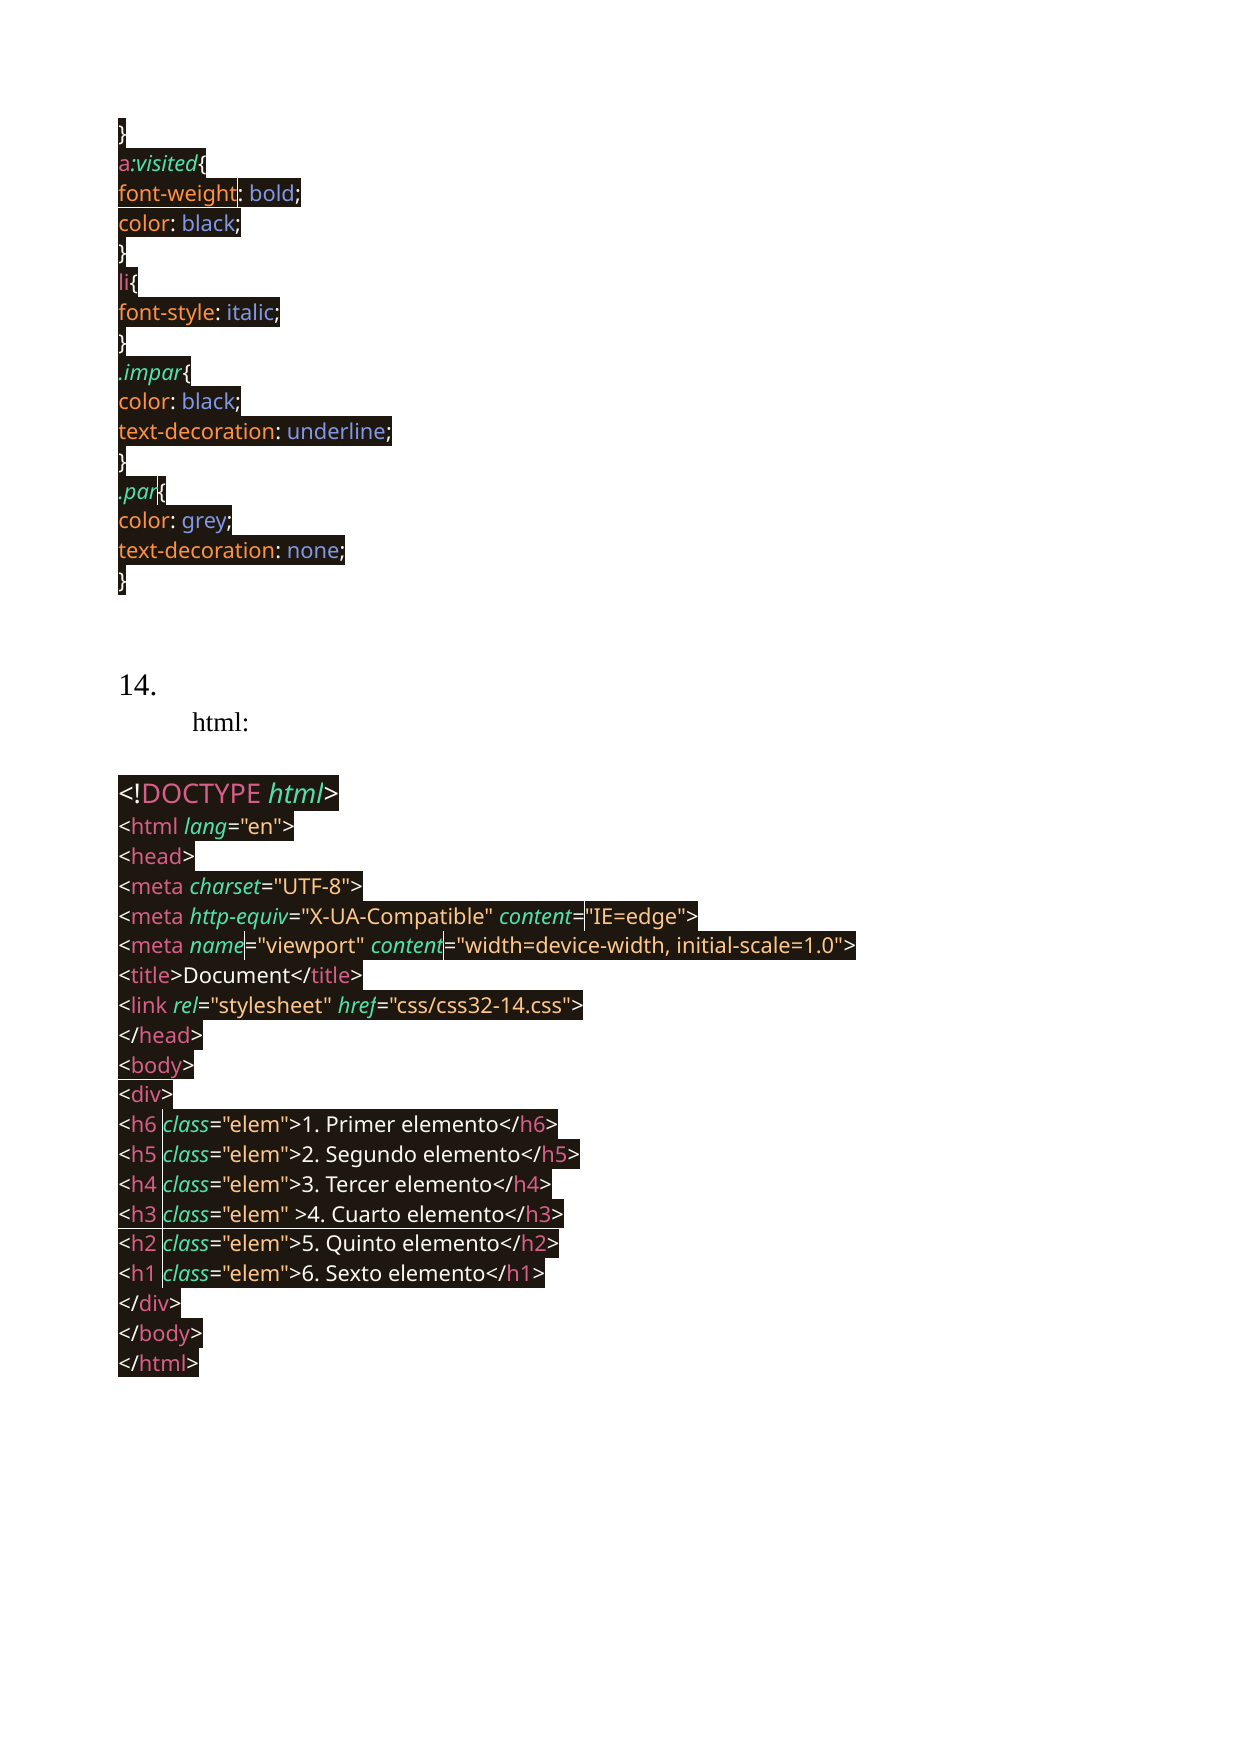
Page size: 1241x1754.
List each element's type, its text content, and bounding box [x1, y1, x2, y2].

text </head> [118, 1020, 1122, 1050]
text text-decoration: none; [118, 535, 1122, 565]
text <title>Document</title> [118, 960, 1122, 990]
text <div> [118, 1079, 1122, 1109]
text <h3 class="elem" >4. Cuarto elemento</h3> [118, 1199, 1122, 1228]
text <head> [118, 841, 1122, 871]
text 14. [118, 667, 1122, 703]
text <body> [118, 1050, 1122, 1079]
text <meta charset="UTF-8"> [118, 871, 1122, 901]
text <meta http-equiv="X-UA-Compatible" content="IE=edge"> [118, 901, 1122, 931]
text font-weight: bold; [118, 178, 1122, 207]
text <meta name="viewport" content="width=device-width, initial-scale=1.0"> [118, 931, 1122, 960]
text color: black; [118, 207, 1122, 237]
text } [118, 237, 1122, 267]
text a:visited{ [118, 148, 1122, 178]
text .par{ [118, 476, 1122, 505]
text color: black; [118, 386, 1122, 416]
text <h5 class="elem">2. Segundo elemento</h5> [118, 1139, 1122, 1169]
text .impar{ [118, 356, 1122, 386]
text html: [118, 703, 1122, 738]
text } [118, 565, 1122, 595]
text </div> [118, 1288, 1122, 1318]
text <link rel="stylesheet" href="css/css32-14.css"> [118, 990, 1122, 1020]
text <h1 class="elem">6. Sexto elemento</h1> [118, 1258, 1122, 1288]
text <h6 class="elem">1. Primer elemento</h6> [118, 1109, 1122, 1139]
text text-decoration: underline; [118, 416, 1122, 446]
text font-style: italic; [118, 297, 1122, 327]
text <html lang="en"> [118, 811, 1122, 841]
text <h4 class="elem">3. Tercer elemento</h4> [118, 1169, 1122, 1199]
text color: grey; [118, 505, 1122, 535]
text </body> [118, 1318, 1122, 1348]
text } [118, 446, 1122, 476]
text </html> [118, 1348, 1122, 1377]
text li{ [118, 267, 1122, 297]
text <!DOCTYPE html> [118, 774, 1122, 811]
text } [118, 118, 1122, 148]
text <h2 class="elem">5. Quinto elemento</h2> [118, 1228, 1122, 1258]
text } [118, 327, 1122, 356]
